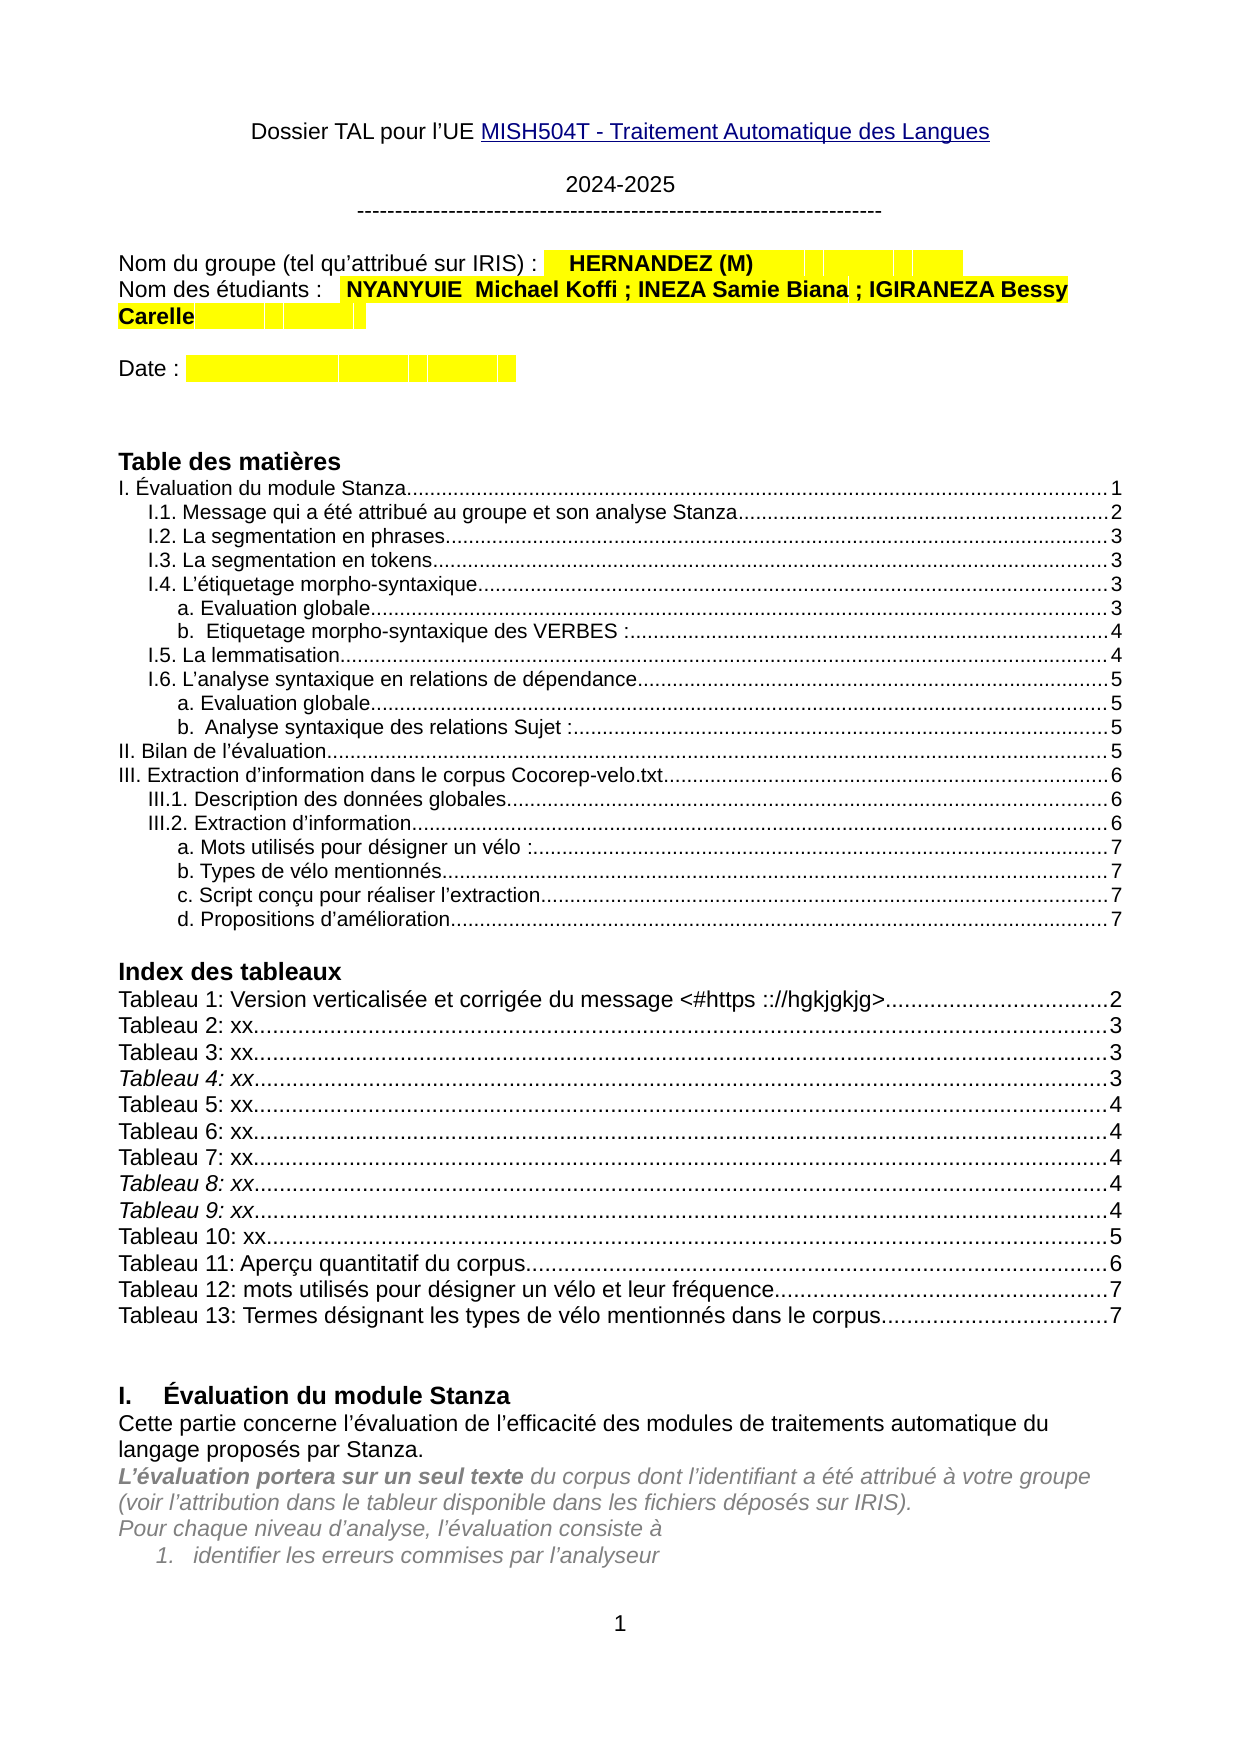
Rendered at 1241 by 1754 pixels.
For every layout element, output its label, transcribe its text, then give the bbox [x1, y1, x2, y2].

text I.3. La segmentation en tokens 3 [148, 547, 1122, 571]
list identifier les erreurs commises par l’analyseur [156, 1542, 1122, 1568]
text I.6. L’analyse syntaxique en relations de dépendance 5 [148, 667, 1122, 691]
text Dossier TAL pour l’UE MISH504T - Traitement Automatique des Langues [118, 118, 1122, 144]
text b. Analyse syntaxique des relations Sujet : 5 [177, 715, 1122, 739]
text --------------------------------------------------------------------- [118, 197, 1122, 223]
text b. Etiquetage morpho-syntaxique des VERBES : 4 [177, 619, 1122, 643]
subtitle Index des tableaux [118, 957, 1122, 986]
text 2024-2025 [118, 171, 1122, 197]
text Tableau 2: xx 3 [118, 1012, 1122, 1039]
text a. Evaluation globale 5 [177, 691, 1122, 715]
text d. Propositions d’amélioration 7 [177, 907, 1122, 931]
text II. Bilan de l’évaluation 5 [118, 739, 1122, 763]
text Tableau 12: mots utilisés pour désigner un vélo et leur fréquence 7 [118, 1276, 1122, 1302]
text Nom du groupe (tel qu’attribué sur IRIS) : HERNANDEZ (M) [118, 250, 1122, 276]
text Tableau 10: xx 5 [118, 1223, 1122, 1249]
text I.5. La lemmatisation 4 [148, 643, 1122, 667]
text Tableau 11: Aperçu quantitatif du corpus 6 [118, 1249, 1122, 1276]
text Tableau 8: xx 4 [118, 1170, 1122, 1197]
text III.1. Description des données globales 6 [148, 787, 1122, 811]
text I.1. Message qui a été attribué au groupe et son analyse Stanza 2 [148, 499, 1122, 523]
text Tableau 5: xx 4 [118, 1091, 1122, 1118]
text Tableau 7: xx 4 [118, 1144, 1122, 1170]
text Tableau 3: xx 3 [118, 1039, 1122, 1065]
text Tableau 4: xx 3 [118, 1065, 1122, 1091]
text Pour chaque niveau d’analyse, l’évaluation consiste à [118, 1515, 1122, 1542]
text I.4. L’étiquetage morpho-syntaxique 3 [148, 571, 1122, 595]
text Date : [118, 355, 1122, 382]
subtitle Table des matières [118, 447, 1122, 476]
text Tableau 1: Version verticalisée et corrigée du message <#https :://hgkjgkjg> 2 [118, 986, 1122, 1012]
text I.2. La segmentation en phrases 3 [148, 523, 1122, 547]
text Tableau 6: xx 4 [118, 1118, 1122, 1144]
text a. Evaluation globale 3 [177, 595, 1122, 619]
text III. Extraction d’information dans le corpus Cocorep-velo.txt 6 [118, 763, 1122, 787]
text Tableau 9: xx 4 [118, 1197, 1122, 1223]
text L’évaluation portera sur un seul texte du corpus dont l’identifiant a été attribué à votre groupe (voir l’attribution dans le tableur disponible dans les fichiers déposés sur IRIS). [118, 1463, 1122, 1515]
text I. Évaluation du module Stanza 1 [118, 476, 1122, 499]
text a. Mots utilisés pour désigner un vélo : 7 [177, 835, 1122, 859]
text b. Types de vélo mentionnés 7 [177, 859, 1122, 883]
text Cette partie concerne l’évaluation de l’efficacité des modules de traitements automatique du langage proposés par Stanza. [118, 1410, 1122, 1463]
subtitle Évaluation du module Stanza [118, 1381, 1122, 1410]
text Tableau 13: Termes désignant les types de vélo mentionnés dans le corpus 7 [118, 1302, 1122, 1328]
text c. Script conçu pour réaliser l’extraction 7 [177, 883, 1122, 907]
text Nom des étudiants : NYANYUIE Michael Koffi ; INEZA Samie Biana ; IGIRANEZA Bessy Carelle [118, 276, 1122, 329]
text III.2. Extraction d’information 6 [148, 811, 1122, 835]
